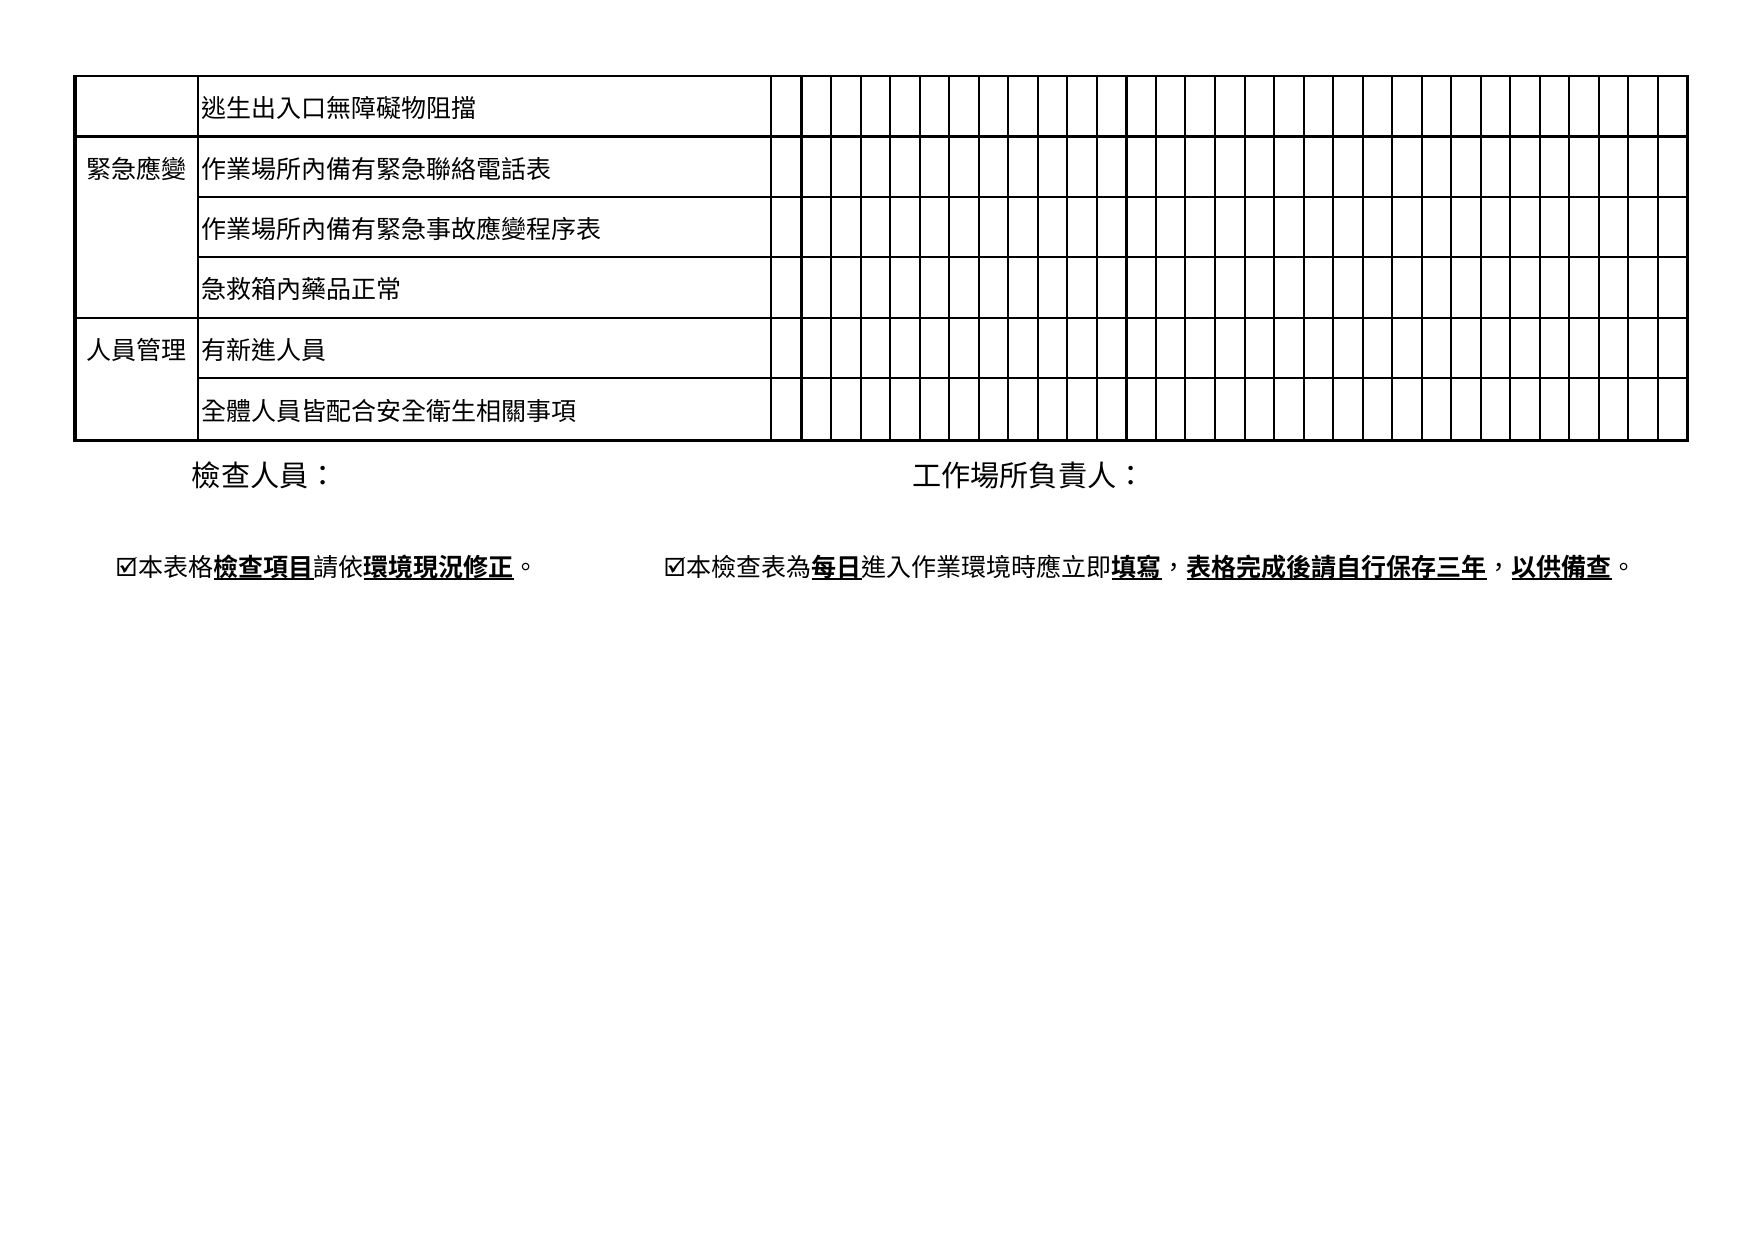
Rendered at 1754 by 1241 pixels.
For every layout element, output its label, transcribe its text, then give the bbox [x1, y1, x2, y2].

table_cell [950, 258, 978, 317]
table_cell [1452, 198, 1480, 256]
table_cell [1039, 319, 1066, 377]
table_cell [862, 319, 889, 377]
table_cell [1334, 138, 1362, 196]
table_cell [1216, 258, 1244, 317]
table_cell [1570, 198, 1598, 256]
table_cell [1216, 379, 1244, 438]
table_cell [1128, 77, 1155, 135]
table_cell [1482, 77, 1509, 135]
table_cell [772, 198, 800, 256]
table_cell [980, 379, 1007, 438]
table_cell [1541, 138, 1568, 196]
table_cell [832, 319, 860, 377]
table_cell [862, 77, 889, 135]
table_cell [1423, 379, 1450, 438]
table_cell [1128, 379, 1155, 438]
table_cell [950, 379, 978, 438]
table_cell [832, 258, 860, 317]
table_cell [1275, 379, 1303, 438]
table_cell [1600, 77, 1627, 135]
table_cell [980, 138, 1007, 196]
table_cell [950, 319, 978, 377]
table_cell [1009, 138, 1037, 196]
table_cell [772, 319, 800, 377]
table_cell [950, 77, 978, 135]
table_cell [803, 319, 830, 377]
table_cell [1305, 319, 1332, 377]
table_cell [1659, 77, 1686, 135]
table_cell [1098, 319, 1125, 377]
table_cell [862, 138, 889, 196]
table_cell [803, 258, 830, 317]
table_cell [1157, 258, 1184, 317]
table_cell [1186, 379, 1214, 438]
table_cell [862, 379, 889, 438]
table_cell [1482, 319, 1509, 377]
table_cell [1452, 319, 1480, 377]
table_cell [1334, 379, 1362, 438]
table_cell [1305, 138, 1332, 196]
table_cell [1068, 319, 1096, 377]
table_cell [862, 198, 889, 256]
table_cell [1157, 77, 1184, 135]
table_cell [803, 198, 830, 256]
table_cell [1009, 379, 1037, 438]
table_cell [1659, 319, 1686, 377]
table_cell [1423, 77, 1450, 135]
table_cell [1364, 77, 1391, 135]
table_cell [862, 258, 889, 317]
table_cell [1364, 319, 1391, 377]
table_cell [1541, 77, 1568, 135]
table_cell [1305, 198, 1332, 256]
table_cell [1098, 198, 1125, 256]
table_cell [1009, 258, 1037, 317]
table_cell [1039, 258, 1066, 317]
table_cell [1570, 138, 1598, 196]
table_cell [980, 319, 1007, 377]
table_cell [1157, 198, 1184, 256]
table_cell [1659, 379, 1686, 438]
table_cell [1452, 138, 1480, 196]
table_cell 作業場所內備有緊急聯絡電話表 [199, 138, 770, 196]
table_cell [1275, 77, 1303, 135]
table_cell [1334, 198, 1362, 256]
table_cell [1482, 258, 1509, 317]
table_cell [1128, 258, 1155, 317]
table_cell 逃生出入口無障礙物阻擋 [199, 77, 770, 135]
table_cell [1039, 138, 1066, 196]
table_cell [1157, 379, 1184, 438]
table_cell [1600, 379, 1627, 438]
text 檢查人員： 工作場所負責人： [75, 452, 1679, 494]
table_cell [1009, 319, 1037, 377]
table_cell [1659, 258, 1686, 317]
table_cell [1570, 258, 1598, 317]
table_cell [1541, 198, 1568, 256]
table_cell [1364, 379, 1391, 438]
table_cell [1659, 198, 1686, 256]
table_cell [1157, 319, 1184, 377]
table_cell [1246, 379, 1273, 438]
table_cell [891, 379, 919, 438]
table_cell [1186, 319, 1214, 377]
table_cell [1364, 198, 1391, 256]
table_cell [772, 77, 800, 135]
table_cell [1039, 379, 1066, 438]
table_cell [1600, 198, 1627, 256]
table_cell 急救箱內藥品正常 [199, 258, 770, 317]
table_cell [1334, 77, 1362, 135]
table_cell [832, 198, 860, 256]
table_cell 人員管理 [77, 319, 197, 438]
table_cell [77, 77, 197, 135]
table_cell [1039, 77, 1066, 135]
table_cell [1186, 258, 1214, 317]
table_cell [1216, 198, 1244, 256]
table_cell [1275, 319, 1303, 377]
table_cell [1275, 258, 1303, 317]
table_cell [1541, 258, 1568, 317]
table_cell [1009, 198, 1037, 256]
table_cell 全體人員皆配合安全衛生相關事項 [199, 379, 770, 438]
table_cell [891, 258, 919, 317]
table_cell [1157, 138, 1184, 196]
table_cell [1423, 319, 1450, 377]
table_cell [772, 258, 800, 317]
table_cell [921, 198, 948, 256]
table_cell [803, 77, 830, 135]
table_cell [921, 138, 948, 196]
table_cell [832, 77, 860, 135]
table_cell [980, 77, 1007, 135]
table_cell [1482, 138, 1509, 196]
table_cell [1629, 138, 1657, 196]
table_cell [1098, 138, 1125, 196]
table_cell [832, 379, 860, 438]
table_cell [1216, 138, 1244, 196]
table_cell [950, 198, 978, 256]
table_cell [891, 198, 919, 256]
table_cell 有新進人員 [199, 319, 770, 377]
table_cell [1423, 258, 1450, 317]
table_cell [1393, 319, 1421, 377]
table_cell [1600, 138, 1627, 196]
table_cell [1068, 77, 1096, 135]
table_cell [1629, 77, 1657, 135]
text 本表格檢查項目請依環境現況修正。 本檢查表為每日進入作業環境時應立即填寫，表格完成後請自行保存三年，以供備查。 [115, 547, 1643, 584]
table_cell [1452, 77, 1480, 135]
text [100, 540, 1658, 767]
table_cell [1570, 77, 1598, 135]
table_cell [1511, 198, 1539, 256]
table_cell [1511, 379, 1539, 438]
table_cell [1246, 198, 1273, 256]
table_cell [950, 138, 978, 196]
table_cell [1334, 258, 1362, 317]
table_cell [891, 138, 919, 196]
table_cell [1482, 198, 1509, 256]
table_cell 緊急應變 [77, 138, 197, 317]
table_cell [1068, 379, 1096, 438]
table_cell [1275, 138, 1303, 196]
table_cell [1305, 77, 1332, 135]
table_cell [1423, 138, 1450, 196]
table_cell [921, 258, 948, 317]
table_cell [1039, 198, 1066, 256]
table_cell [1600, 258, 1627, 317]
table_cell [1186, 77, 1214, 135]
table_cell [1098, 379, 1125, 438]
table_cell [1511, 319, 1539, 377]
table_cell [1068, 258, 1096, 317]
table_cell [1246, 77, 1273, 135]
table_cell [1600, 319, 1627, 377]
table_cell [921, 379, 948, 438]
table_cell [1541, 319, 1568, 377]
table_cell [1541, 379, 1568, 438]
table_cell [921, 319, 948, 377]
table_cell [1068, 198, 1096, 256]
table_cell [891, 319, 919, 377]
table_cell 作業場所內備有緊急事故應變程序表 [199, 198, 770, 256]
table_cell [832, 138, 860, 196]
table_cell [1128, 198, 1155, 256]
table_cell [1511, 77, 1539, 135]
table_cell [1275, 198, 1303, 256]
table_cell [891, 77, 919, 135]
table_cell [772, 138, 800, 196]
table_cell [1570, 379, 1598, 438]
table_cell [921, 77, 948, 135]
table_cell [1659, 138, 1686, 196]
table_cell [803, 379, 830, 438]
table_cell [1393, 258, 1421, 317]
table_cell [1629, 319, 1657, 377]
table_cell [1482, 379, 1509, 438]
table_cell [980, 258, 1007, 317]
table_cell [1393, 198, 1421, 256]
table_cell [1393, 77, 1421, 135]
table_cell [1128, 319, 1155, 377]
table_cell [1305, 379, 1332, 438]
table_cell [1629, 379, 1657, 438]
table_cell [1098, 77, 1125, 135]
table_cell [1629, 198, 1657, 256]
table_cell [1452, 379, 1480, 438]
table_cell [1216, 77, 1244, 135]
table_cell [1393, 138, 1421, 196]
table_cell [1452, 258, 1480, 317]
table_cell [1186, 138, 1214, 196]
table_cell [980, 198, 1007, 256]
table_cell [772, 379, 800, 438]
table_cell [1246, 138, 1273, 196]
table_cell [1068, 138, 1096, 196]
table_cell [1216, 319, 1244, 377]
table_cell [1009, 77, 1037, 135]
table_cell [1364, 138, 1391, 196]
table_cell [1186, 198, 1214, 256]
table_cell [1098, 258, 1125, 317]
table_cell [803, 138, 830, 196]
table_cell [1334, 319, 1362, 377]
table_cell [1570, 319, 1598, 377]
table_cell [1128, 138, 1155, 196]
table_cell [1423, 198, 1450, 256]
table_cell [1246, 319, 1273, 377]
table_cell [1393, 379, 1421, 438]
table_cell [1305, 258, 1332, 317]
table_cell [1511, 138, 1539, 196]
table_cell [1364, 258, 1391, 317]
table_cell [1511, 258, 1539, 317]
table_cell [1246, 258, 1273, 317]
table_cell [1629, 258, 1657, 317]
